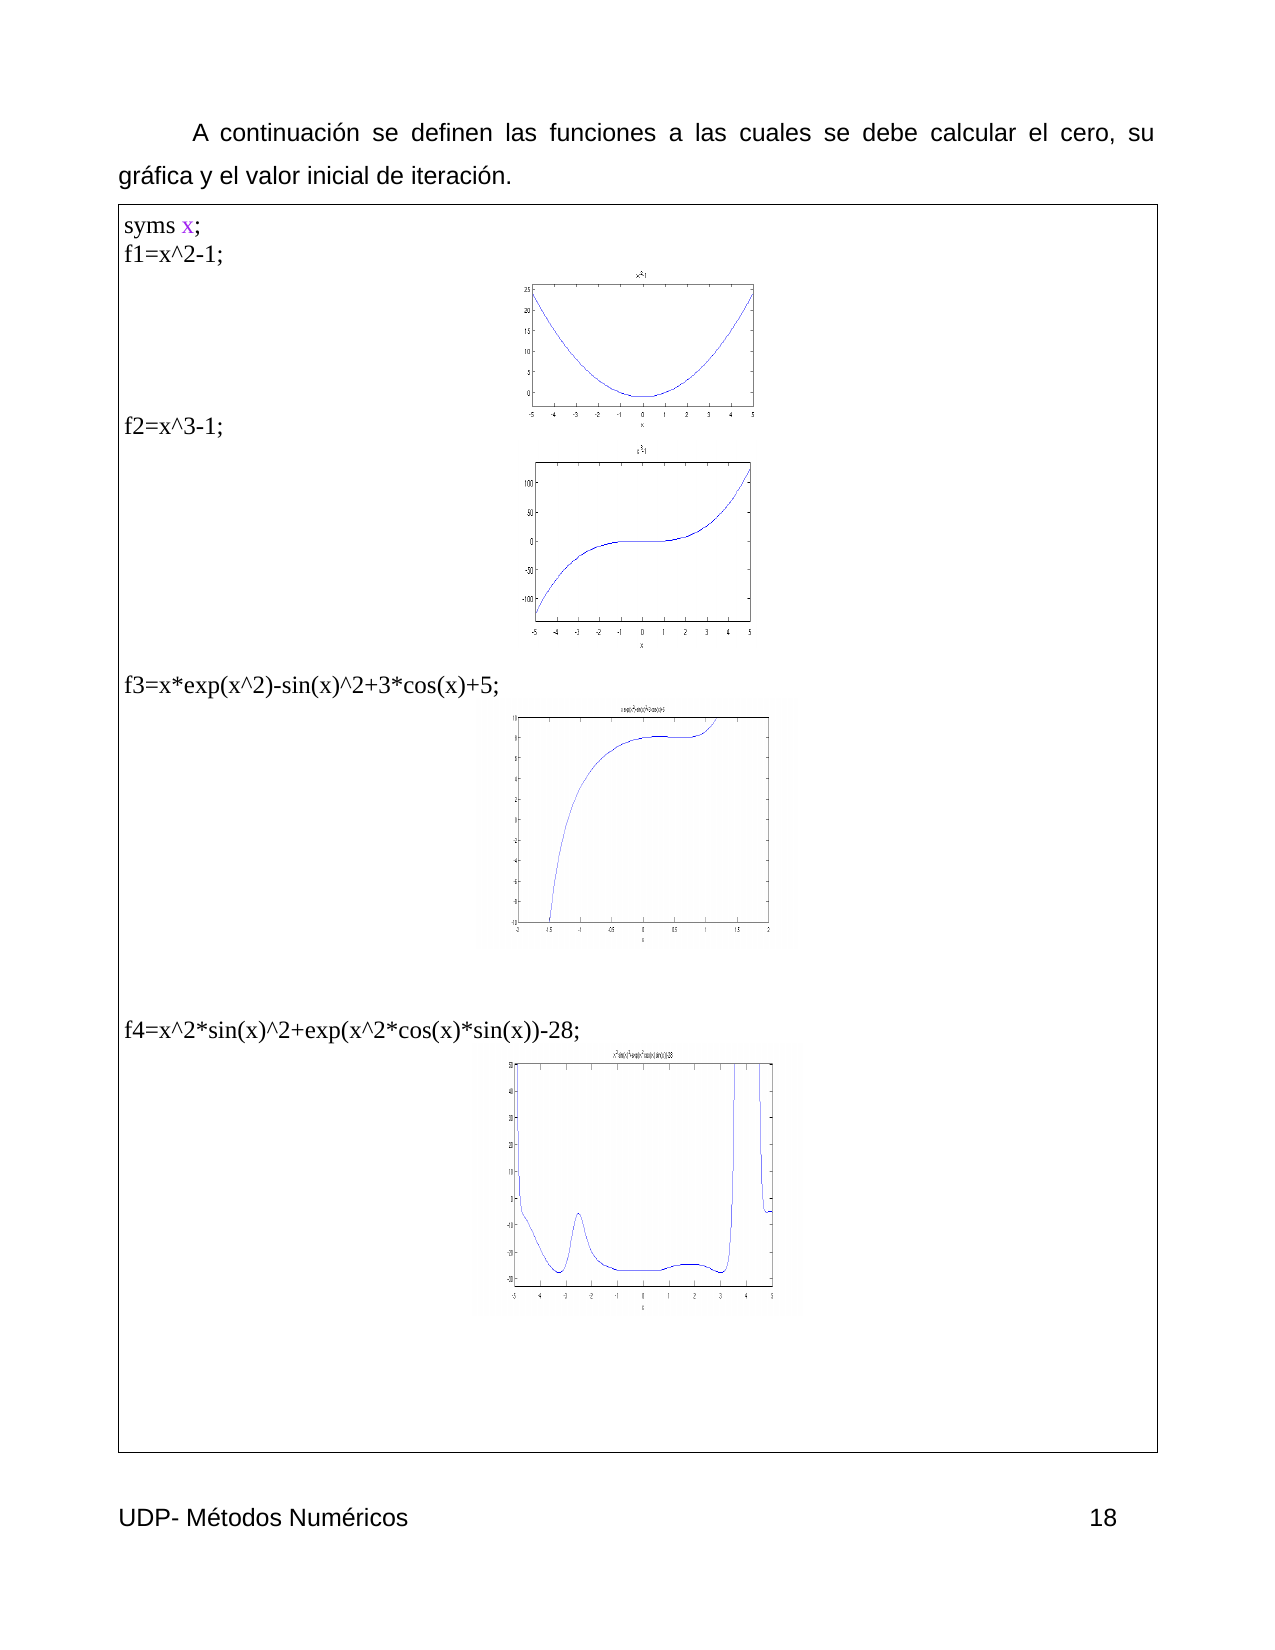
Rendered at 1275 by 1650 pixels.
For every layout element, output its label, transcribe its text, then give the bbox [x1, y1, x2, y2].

table_header f3=x*exp(x^2)-sin(x)^2+3*cos(x)+5; f4=x^2*sin(x)^2+exp(x^2*cos(x)*sin(x))-28; [119, 648, 1157, 1452]
picture [476, 698, 799, 949]
picture [471, 1043, 804, 1316]
picture [499, 440, 776, 648]
picture [495, 267, 780, 427]
table_header syms x; f1=x^2-1; f2=x^3-1; [119, 205, 1157, 647]
text A continuación se definen las funciones a las cuales se debe calcular el cero, su gráfica y el valor inicial de iteración. [118, 118, 1157, 190]
